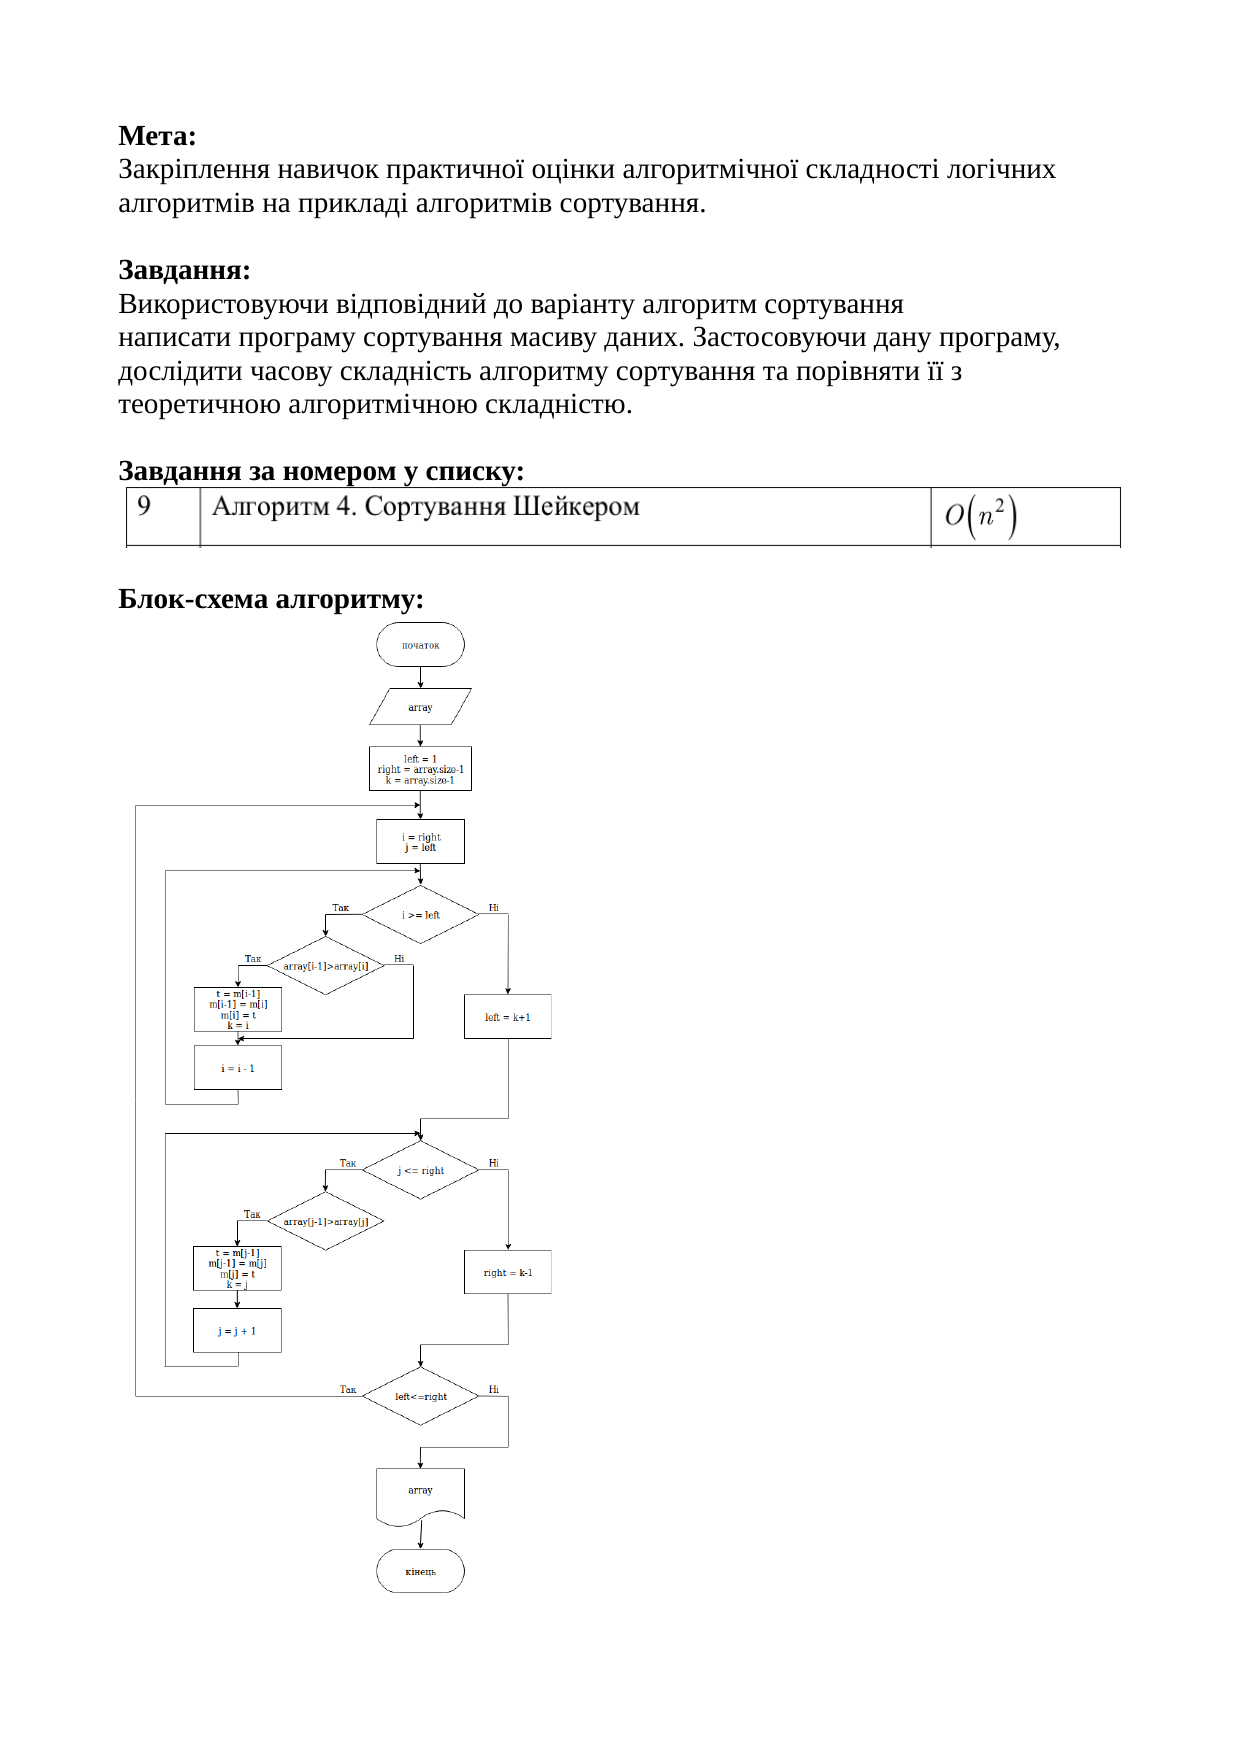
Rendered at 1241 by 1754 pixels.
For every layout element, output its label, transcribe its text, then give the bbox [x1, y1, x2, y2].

text теоретичною алгоритмічною складністю. [118, 386, 1122, 420]
text Мета: [118, 118, 1122, 152]
picture [118, 487, 1123, 548]
picture [130, 622, 552, 1593]
text Завдання: [118, 252, 1122, 286]
text дослідити часову складність алгоритму сортування та порівняти її з [118, 353, 1122, 386]
text Закріплення навичок практичної оцінки алгоритмічної складності логічних алгоритмів на прикладі алгоритмів сортування. [118, 152, 1122, 219]
text Використовуючи відповідний до варіанту алгоритм сортування [118, 286, 1122, 319]
text Завдання за номером у списку: [118, 453, 1122, 487]
text Блок-схема алгоритму: [118, 581, 1122, 614]
text написати програму сортування масиву даних. Застосовуючи дану програму, [118, 319, 1122, 353]
